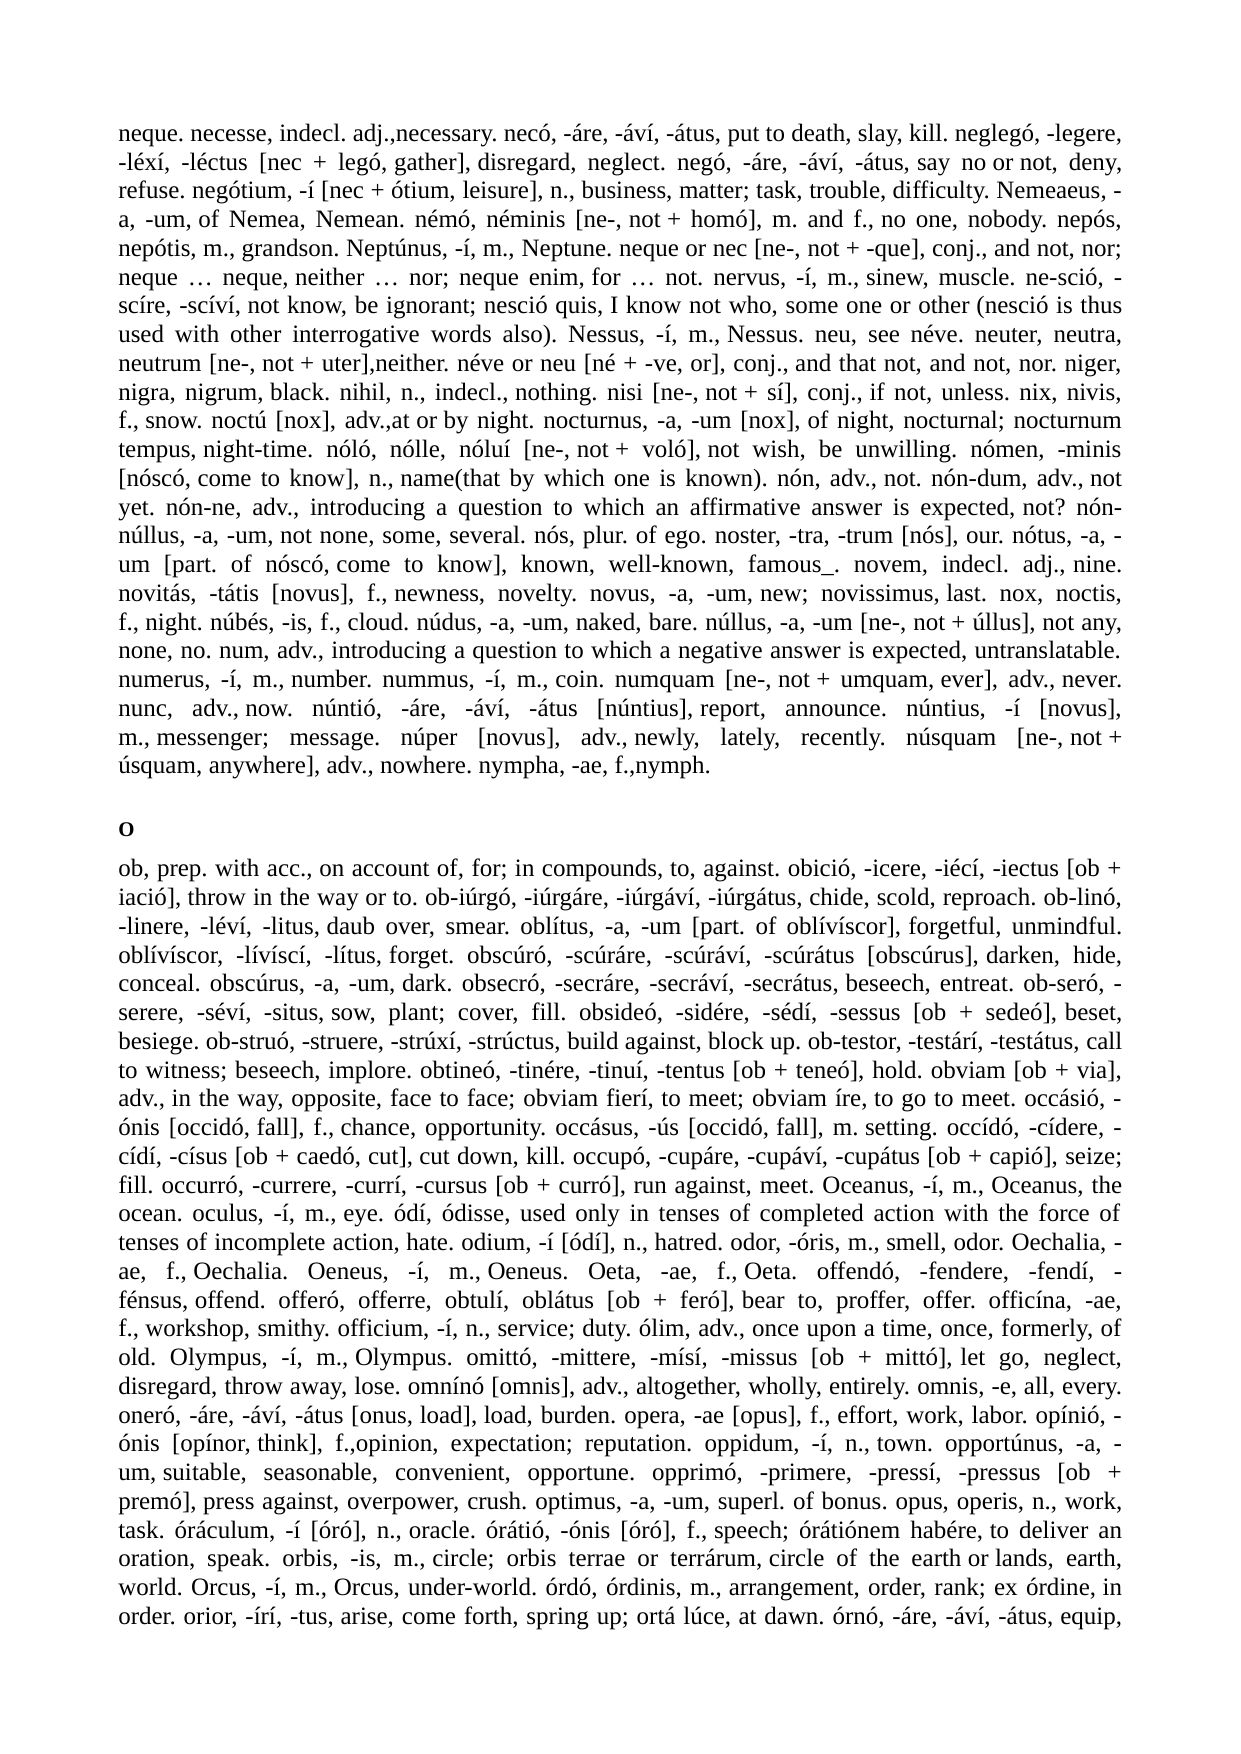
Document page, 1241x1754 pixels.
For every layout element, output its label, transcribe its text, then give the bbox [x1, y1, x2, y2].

subtitle O [118, 817, 1122, 841]
text neque. necesse, indecl. adj.,necessary. necó, -áre, -áví, -átus, put to death, slay, kill. neglegó, -legere, -léxí, -léctus [nec + legó, gather], disregard, neglect. negó, -áre, -áví, -átus, say no or not, deny, refuse. negótium, -í [nec + ótium, leisure], n., business, matter; task, trouble, difficulty. Nemeaeus, -a, -um, of Nemea, Nemean. némó, néminis [ne-, not + homó], m. and f., no one, nobody. nepós, nepótis, m., grandson. Neptúnus, -í, m., Neptune. neque or nec [ne-, not + -que], conj., and not, nor; neque … neque, neither … nor; neque enim, for … not. nervus, -í, m., sinew, muscle. ne-sció, -scíre, -scíví, not know, be ignorant; nesció quis, I know not who, some one or other (nesció is thus used with other interrogative words also). Nessus, -í, m., Nessus. neu, see néve. neuter, neutra, neutrum [ne-, not + uter],neither. néve or neu [né + -ve, or], conj., and that not, and not, nor. niger, nigra, nigrum, black. nihil, n., indecl., nothing. nisi [ne-, not + sí], conj., if not, unless. nix, nivis, f., snow. noctú [nox], adv.,at or by night. nocturnus, -a, -um [nox], of night, nocturnal; nocturnum tempus, night-time. nóló, nólle, nóluí [ne-, not + voló], not wish, be unwilling. nómen, -minis [nóscó, come to know], n., name(that by which one is known). nón, adv., not. nón-dum, adv., not yet. nón-ne, adv., introducing a question to which an affirmative answer is expected, not? nón-núllus, -a, -um, not none, some, several. nós, plur. of ego. noster, -tra, -trum [nós], our. nótus, -a, -um [part. of nóscó, come to know], known, well-known, famous_. novem, indecl. adj., nine. novitás, -tátis [novus], f., newness, novelty. novus, -a, -um, new; novissimus, last. nox, noctis, f., night. núbés, -is, f., cloud. núdus, -a, -um, naked, bare. núllus, -a, -um [ne-, not + úllus], not any, none, no. num, adv., introducing a question to which a negative answer is expected, untranslatable. numerus, -í, m., number. nummus, -í, m., coin. numquam [ne-, not + umquam, ever], adv., never. nunc, adv., now. núntió, -áre, -áví, -átus [núntius], report, announce. núntius, -í [novus], m., messenger; message. núper [novus], adv., newly, lately, recently. núsquam [ne-, not + úsquam, anywhere], adv., nowhere. nympha, -ae, f.,nymph. [118, 118, 1122, 779]
text ob, prep. with acc., on account of, for; in compounds, to, against. obició, -icere, -iécí, -iectus [ob + iació], throw in the way or to. ob-iúrgó, -iúrgáre, -iúrgáví, -iúrgátus, chide, scold, reproach. ob-linó, -linere, -léví, -litus, daub over, smear. oblítus, -a, -um [part. of oblívíscor], forgetful, unmindful. oblívíscor, -lívíscí, -lítus, forget. obscúró, -scúráre, -scúráví, -scúrátus [obscúrus], darken, hide, conceal. obscúrus, -a, -um, dark. obsecró, -secráre, -secráví, -secrátus, beseech, entreat. ob-seró, -serere, -séví, -situs, sow, plant; cover, fill. obsideó, -sidére, -sédí, -sessus [ob + sedeó], beset, besiege. ob-struó, -struere, -strúxí, -strúctus, build against, block up. ob-testor, -testárí, -testátus, call to witness; beseech, implore. obtineó, -tinére, -tinuí, -tentus [ob + teneó], hold. obviam [ob + via], adv., in the way, opposite, face to face; obviam fierí, to meet; obviam íre, to go to meet. occásió, -ónis [occidó, fall], f., chance, opportunity. occásus, -ús [occidó, fall], m. setting. occídó, -cídere, -cídí, -císus [ob + caedó, cut], cut down, kill. occupó, -cupáre, -cupáví, -cupátus [ob + capió], seize; fill. occurró, -currere, -currí, -cursus [ob + curró], run against, meet. Oceanus, -í, m., Oceanus, the ocean. oculus, -í, m., eye. ódí, ódisse, used only in tenses of completed action with the force of tenses of incomplete action, hate. odium, -í [ódí], n., hatred. odor, -óris, m., smell, odor. Oechalia, -ae, f., Oechalia. Oeneus, -í, m., Oeneus. Oeta, -ae, f., Oeta. offendó, -fendere, -fendí, -fénsus, offend. offeró, offerre, obtulí, oblátus [ob + feró], bear to, proffer, offer. officína, -ae, f., workshop, smithy. officium, -í, n., service; duty. ólim, adv., once upon a time, once, formerly, of old. Olympus, -í, m., Olympus. omittó, -mittere, -mísí, -missus [ob + mittó], let go, neglect, disregard, throw away, lose. omnínó [omnis], adv., altogether, wholly, entirely. omnis, -e, all, every. oneró, -áre, -áví, -átus [onus, load], load, burden. opera, -ae [opus], f., effort, work, labor. opínió, -ónis [opínor, think], f.,opinion, expectation; reputation. oppidum, -í, n., town. opportúnus, -a, -um, suitable, seasonable, convenient, opportune. opprimó, -primere, -pressí, -pressus [ob + premó], press against, overpower, crush. optimus, -a, -um, superl. of bonus. opus, operis, n., work, task. óráculum, -í [óró], n., oracle. órátió, -ónis [óró], f., speech; órátiónem habére, to deliver an oration, speak. orbis, -is, m., circle; orbis terrae or terrárum, circle of the earth or lands, earth, world. Orcus, -í, m., Orcus, under-world. órdó, órdinis, m., arrangement, order, rank; ex órdine, in order. orior, -írí, -tus, arise, come forth, spring up; ortá lúce, at dawn. órnó, -áre, -áví, -átus, equip, [118, 853, 1122, 1630]
